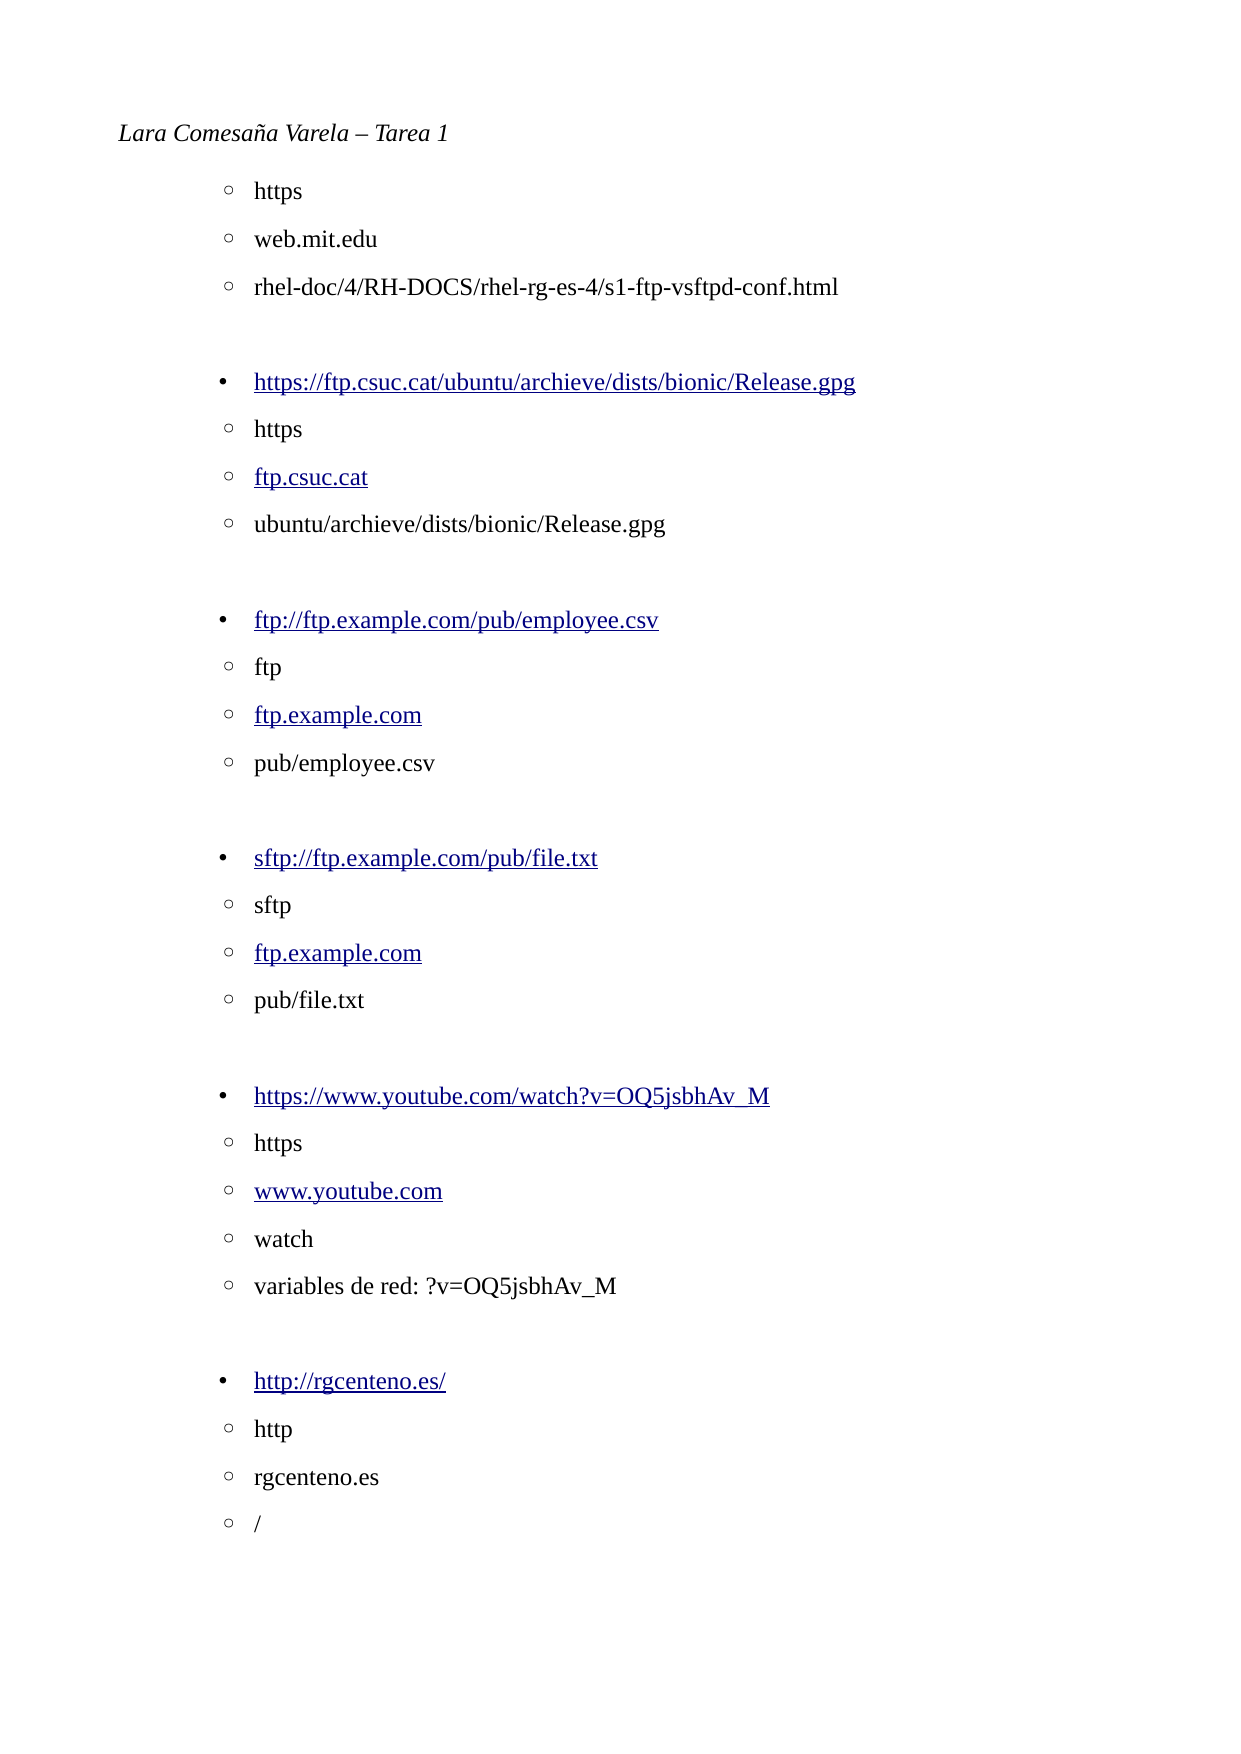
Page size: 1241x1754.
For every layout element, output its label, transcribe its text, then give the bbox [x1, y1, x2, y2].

list http://rgcenteno.es/ [218, 1366, 1122, 1395]
list sftp [218, 890, 1122, 919]
list ftp.example.com [218, 938, 1122, 967]
list www.youtube.com [218, 1176, 1122, 1205]
list https [218, 414, 1122, 443]
list https [218, 176, 1122, 205]
list / [218, 1509, 1122, 1538]
list rgcenteno.es [218, 1462, 1122, 1490]
list ubuntu/archieve/dists/bionic/Release.gpg [218, 509, 1122, 538]
list http [218, 1414, 1122, 1443]
list pub/employee.csv [218, 748, 1122, 776]
list sftp://ftp.example.com/pub/file.txt [218, 843, 1122, 872]
list https [218, 1128, 1122, 1157]
list watch [218, 1224, 1122, 1252]
list ftp.example.com [218, 700, 1122, 729]
list ftp.csuc.cat [218, 462, 1122, 491]
list ftp [218, 652, 1122, 681]
list ftp://ftp.example.com/pub/employee.csv [218, 605, 1122, 633]
list rhel-doc/4/RH-DOCS/rhel-rg-es-4/s1-ftp-vsftpd-conf.html [218, 272, 1122, 300]
list https://ftp.csuc.cat/ubuntu/archieve/dists/bionic/Release.gpg [218, 367, 1122, 396]
list pub/file.txt [218, 986, 1122, 1014]
list web.mit.edu [218, 224, 1122, 253]
list https://www.youtube.com/watch?v=OQ5jsbhAv_M [218, 1081, 1122, 1109]
list variables de red: ?v=OQ5jsbhAv_M [218, 1271, 1122, 1300]
